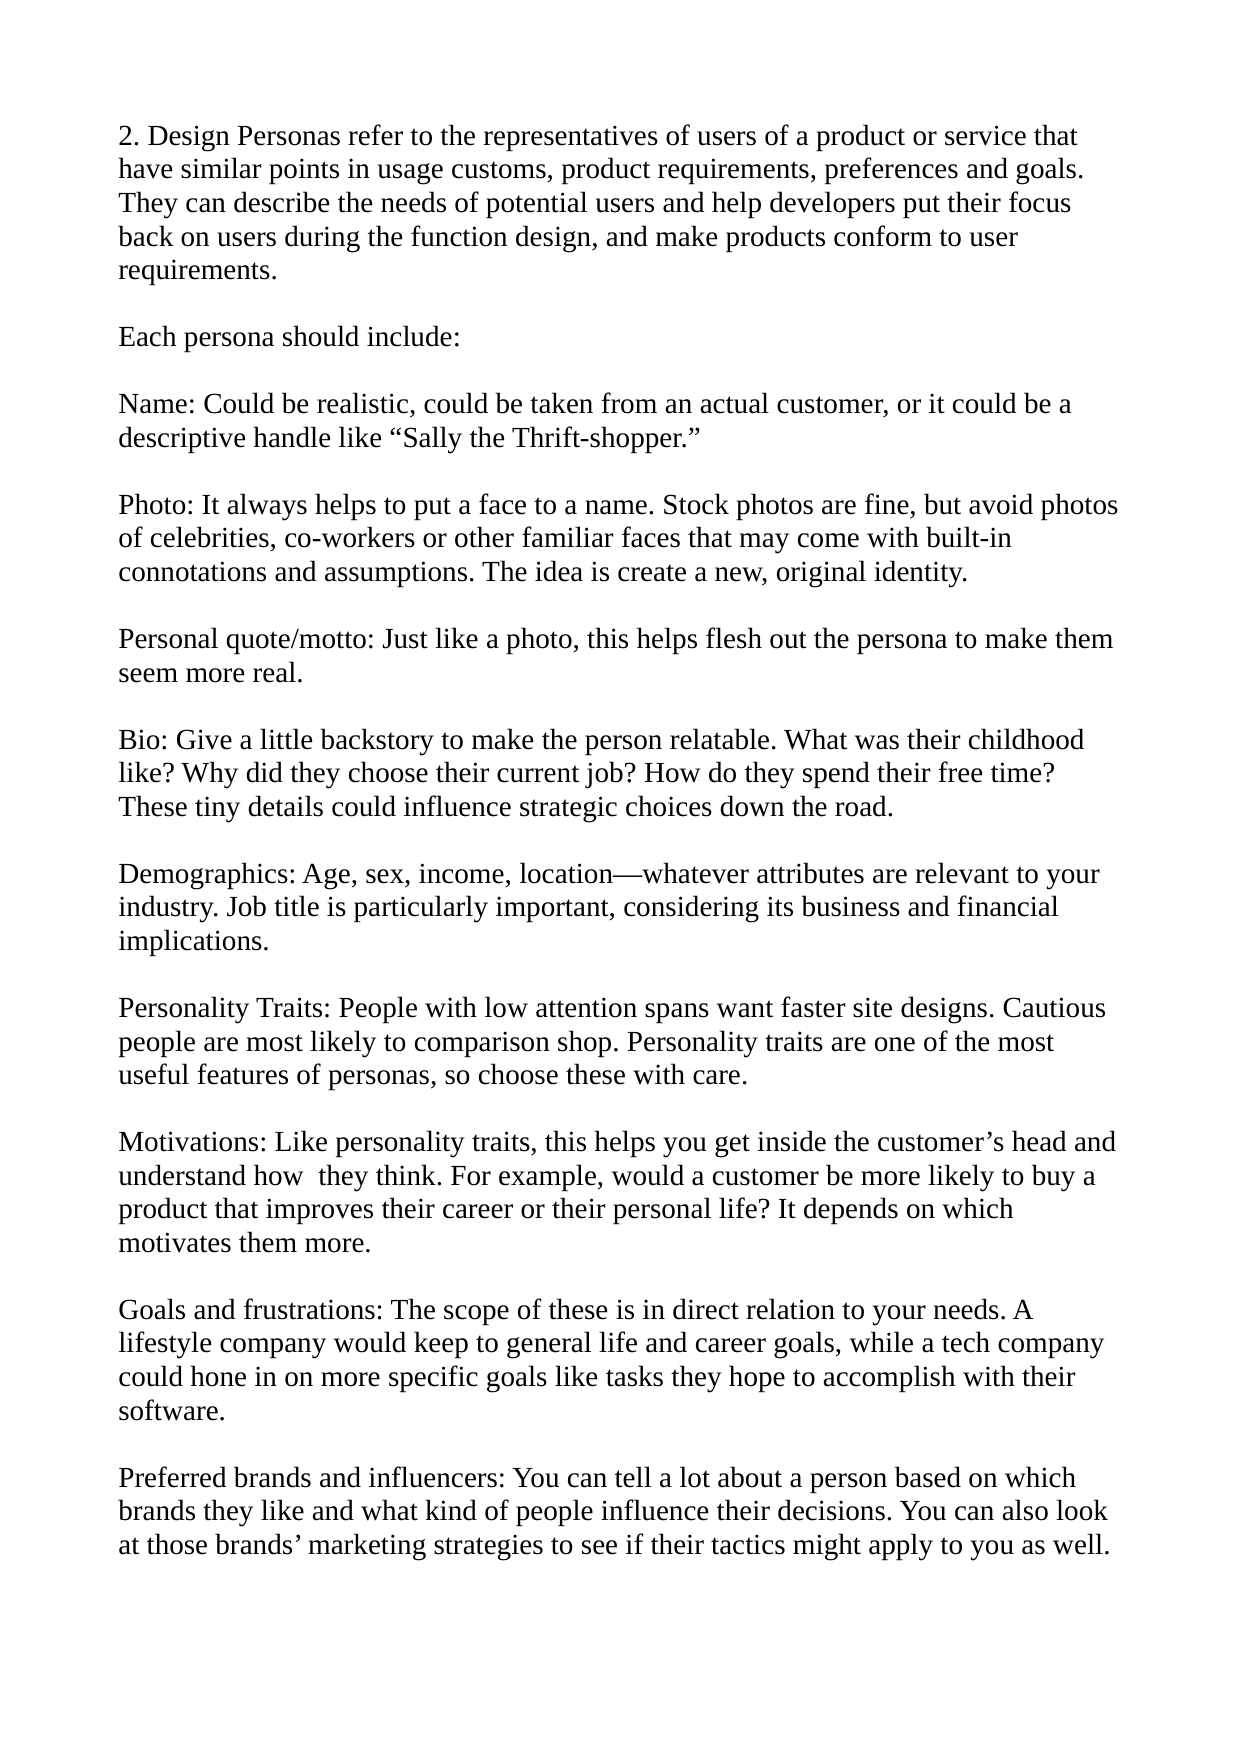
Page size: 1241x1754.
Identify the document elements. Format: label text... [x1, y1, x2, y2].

text Preferred brands and influencers: You can tell a lot about a person based on which brands they like and what kind of people influence their decisions. You can also look at those brands’ marketing strategies to see if their tactics might apply to you as well. [118, 1460, 1122, 1560]
text Photo: It always helps to put a face to a name. Stock photos are fine, but avoid photos of celebrities, co-workers or other familiar faces that may come with built-in connotations and assumptions. The idea is create a new, original identity. [118, 487, 1122, 588]
text Goals and frustrations: The scope of these is in direct relation to your needs. A lifestyle company would keep to general life and career goals, while a tech company could hone in on more specific goals like tasks they hope to accomplish with their software. [118, 1292, 1122, 1426]
text 2. Design Personas refer to the representatives of users of a product or service that have similar points in usage customs, product requirements, preferences and goals. They can describe the needs of potential users and help developers put their focus back on users during the function design, and make products conform to user requirements. [118, 118, 1122, 286]
text Bio: Give a little backstory to make the person relatable. What was their childhood like? Why did they choose their current job? How do they spend their free time? These tiny details could influence strategic choices down the road. [118, 722, 1122, 822]
text Motivations: Like personality traits, this helps you get inside the customer’s head and understand how they think. For example, would a customer be more likely to buy a product that improves their career or their personal life? It depends on which motivates them more. [118, 1124, 1122, 1258]
text Personality Traits: People with low attention spans want faster site designs. Cautious people are most likely to comparison shop. Personality traits are one of the most useful features of personas, so choose these with care. [118, 990, 1122, 1091]
text Personal quote/motto: Just like a photo, this helps flesh out the persona to make them seem more real. [118, 621, 1122, 688]
text Each persona should include: [118, 319, 1122, 353]
text Name: Could be realistic, could be taken from an actual customer, or it could be a descriptive handle like “Sally the Thrift-shopper.” [118, 386, 1122, 453]
text Demographics: Age, sex, income, location—whatever attributes are relevant to your industry. Job title is particularly important, considering its business and financial implications. [118, 856, 1122, 957]
